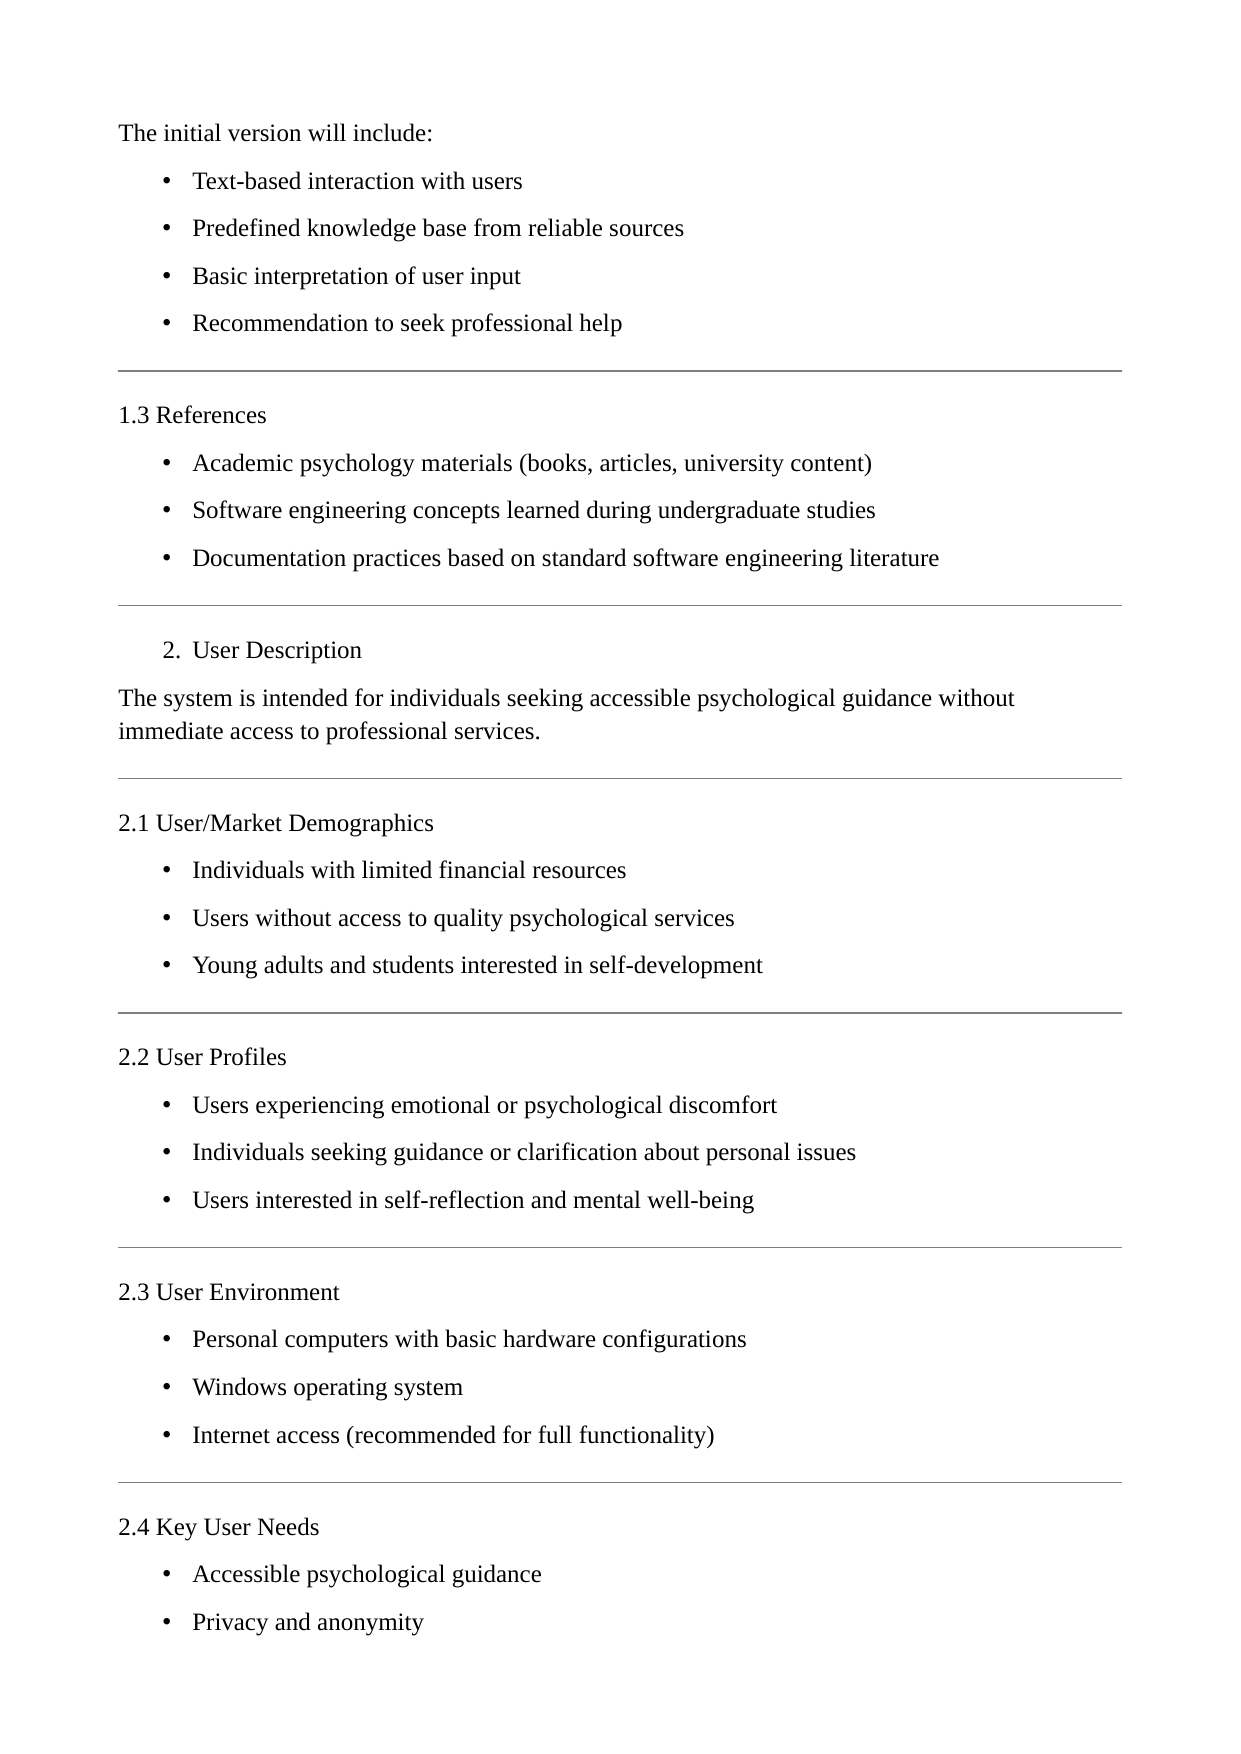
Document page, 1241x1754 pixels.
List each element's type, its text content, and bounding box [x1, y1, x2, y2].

list Accessible psychological guidance [162, 1559, 1122, 1588]
list Individuals seeking guidance or clarification about personal issues [162, 1137, 1122, 1166]
text The initial version will include: [118, 118, 1122, 147]
list Users experiencing emotional or psychological discomfort [162, 1090, 1122, 1119]
list Personal computers with basic hardware configurations [162, 1324, 1122, 1353]
list Young adults and students interested in self-development [162, 950, 1122, 979]
list Predefined knowledge base from reliable sources [162, 213, 1122, 242]
text The system is intended for individuals seeking accessible psychological guidance without immediate access to professional services. [118, 683, 1122, 744]
text 2.1 User/Market Demographics [118, 808, 1122, 836]
list Users interested in self-reflection and mental well-being [162, 1185, 1122, 1214]
list User Description [162, 635, 1122, 664]
list Users without access to quality psychological services [162, 903, 1122, 932]
text 2.4 Key User Needs [118, 1512, 1122, 1540]
text 2.2 User Profiles [118, 1042, 1122, 1071]
text 2.3 User Environment [118, 1277, 1122, 1306]
list Text-based interaction with users [162, 166, 1122, 194]
text 1.3 References [118, 400, 1122, 429]
list Windows operating system [162, 1372, 1122, 1401]
list Software engineering concepts learned during undergraduate studies [162, 496, 1122, 524]
list Privacy and anonymity [162, 1607, 1122, 1636]
list Basic interpretation of user input [162, 261, 1122, 290]
list Internet access (recommended for full functionality) [162, 1420, 1122, 1448]
list Recommendation to seek professional help [162, 308, 1122, 337]
list Documentation practices based on standard software engineering literature [162, 543, 1122, 572]
list Academic psychology materials (books, articles, university content) [162, 448, 1122, 477]
list Individuals with limited financial resources [162, 855, 1122, 884]
